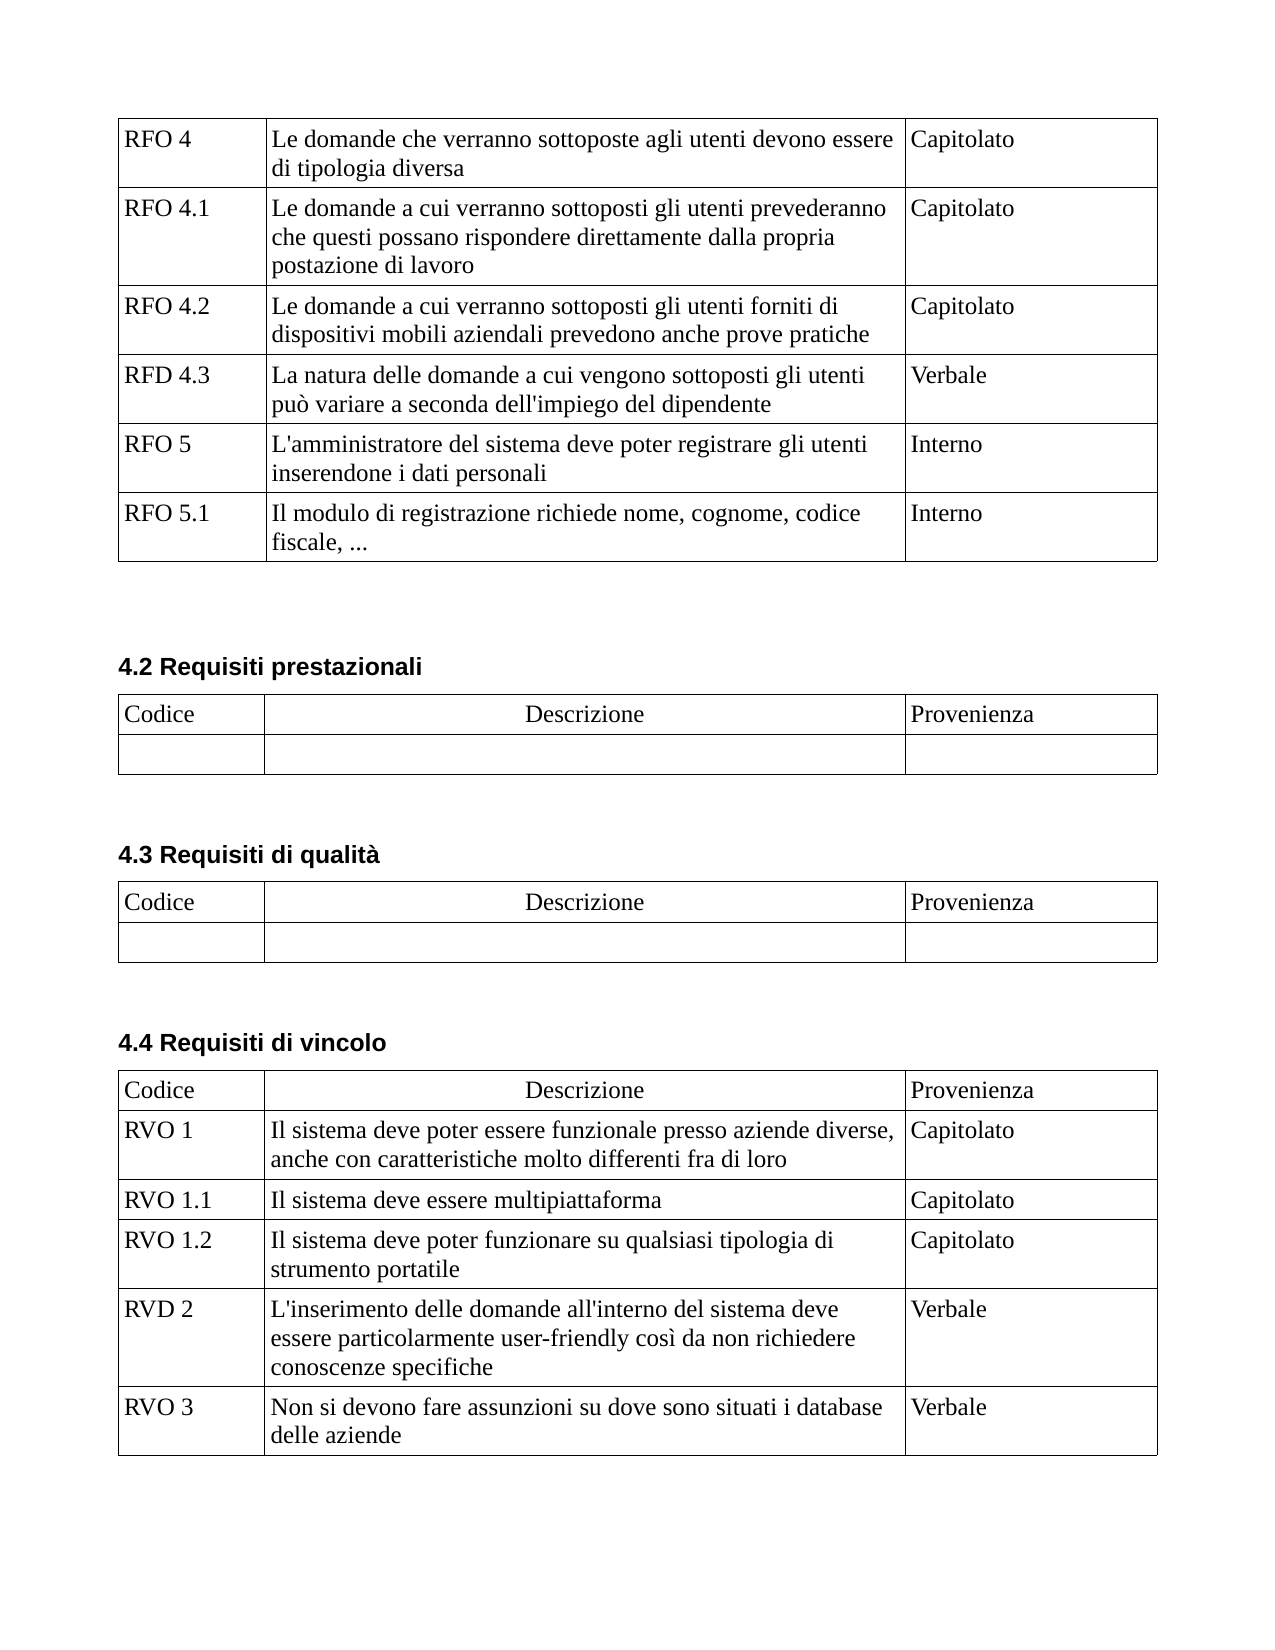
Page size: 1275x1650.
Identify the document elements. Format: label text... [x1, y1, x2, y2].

table_header Codice [119, 695, 264, 734]
table_cell [906, 923, 1157, 962]
subtitle 4.4 Requisiti di vincolo [118, 1028, 1157, 1057]
table_cell RFD 4.3 [119, 355, 266, 423]
table_cell Verbale [906, 1387, 1157, 1455]
table_cell RFO 5.1 [119, 493, 266, 561]
table_cell Il sistema deve poter essere funzionale presso aziende diverse, anche con caratteristiche molto differenti fra di loro [265, 1111, 905, 1179]
table_cell Capitolato [906, 286, 1157, 354]
table_cell Capitolato [906, 188, 1157, 285]
subtitle ­ [118, 586, 1157, 615]
table_cell Interno [906, 493, 1157, 561]
table_cell RVO 3 [119, 1387, 264, 1455]
table_header Descrizione [265, 882, 905, 922]
table_cell Capitolato [906, 1220, 1157, 1288]
table_cell Il modulo di registrazione richiede nome, cognome, codice fiscale, ... [267, 493, 905, 561]
table_cell [265, 735, 905, 774]
table_cell Verbale [906, 355, 1157, 423]
table_header Descrizione [265, 1071, 905, 1110]
table_cell RFO 4.1 [119, 188, 266, 285]
subtitle 4.2 Requisiti prestazionali [118, 652, 1157, 681]
table_cell Interno [906, 424, 1157, 492]
table_cell Il sistema deve essere multipiattaforma [265, 1180, 905, 1219]
table_cell Verbale [906, 1289, 1157, 1386]
table_cell RFO 5 [119, 424, 266, 492]
table_cell Le domande a cui verranno sottoposti gli utenti forniti di dispositivi mobili aziendali prevedono anche prove pratiche [267, 286, 905, 354]
table_cell RVO 1 [119, 1111, 264, 1179]
table_header Provenienza [906, 695, 1157, 734]
table_header Codice [119, 882, 264, 922]
table_cell La natura delle domande a cui vengono sottoposti gli utenti può variare a seconda dell'impiego del dipendente [267, 355, 905, 423]
table_header Provenienza [906, 882, 1157, 922]
table_header Provenienza [906, 1071, 1157, 1110]
table_cell RVO 1.2 [119, 1220, 264, 1288]
table_cell Capitolato [906, 1180, 1157, 1219]
table_cell [119, 923, 264, 962]
table_cell [119, 735, 264, 774]
table_cell RVO 1.1 [119, 1180, 264, 1219]
table_cell [906, 735, 1157, 774]
table_cell Non si devono fare assunzioni su dove sono situati i database delle aziende [265, 1387, 905, 1455]
table_cell [265, 923, 905, 962]
table_header Descrizione [265, 695, 905, 734]
table_cell Capitolato [906, 119, 1157, 187]
table_header Codice [119, 1071, 264, 1110]
table_cell L'amministratore del sistema deve poter registrare gli utenti inserendone i dati personali [267, 424, 905, 492]
subtitle 4.3 Requisiti di qualità [118, 840, 1157, 869]
table_cell RVD 2 [119, 1289, 264, 1386]
table_cell L'inserimento delle domande all'interno del sistema deve essere particolarmente user-friendly così da non richiedere conoscenze specifiche [265, 1289, 905, 1386]
table_cell RFO 4.2 [119, 286, 266, 354]
table_cell Il sistema deve poter funzionare su qualsiasi tipologia di strumento portatile [265, 1220, 905, 1288]
table_cell Le domande a cui verranno sottoposti gli utenti prevederanno che questi possano rispondere direttamente dalla propria postazione di lavoro [267, 188, 905, 285]
table_cell Capitolato [906, 1111, 1157, 1179]
table_cell Le domande che verranno sottoposte agli utenti devono essere di tipologia diversa [267, 119, 905, 187]
table_cell RFO 4 [119, 119, 266, 187]
